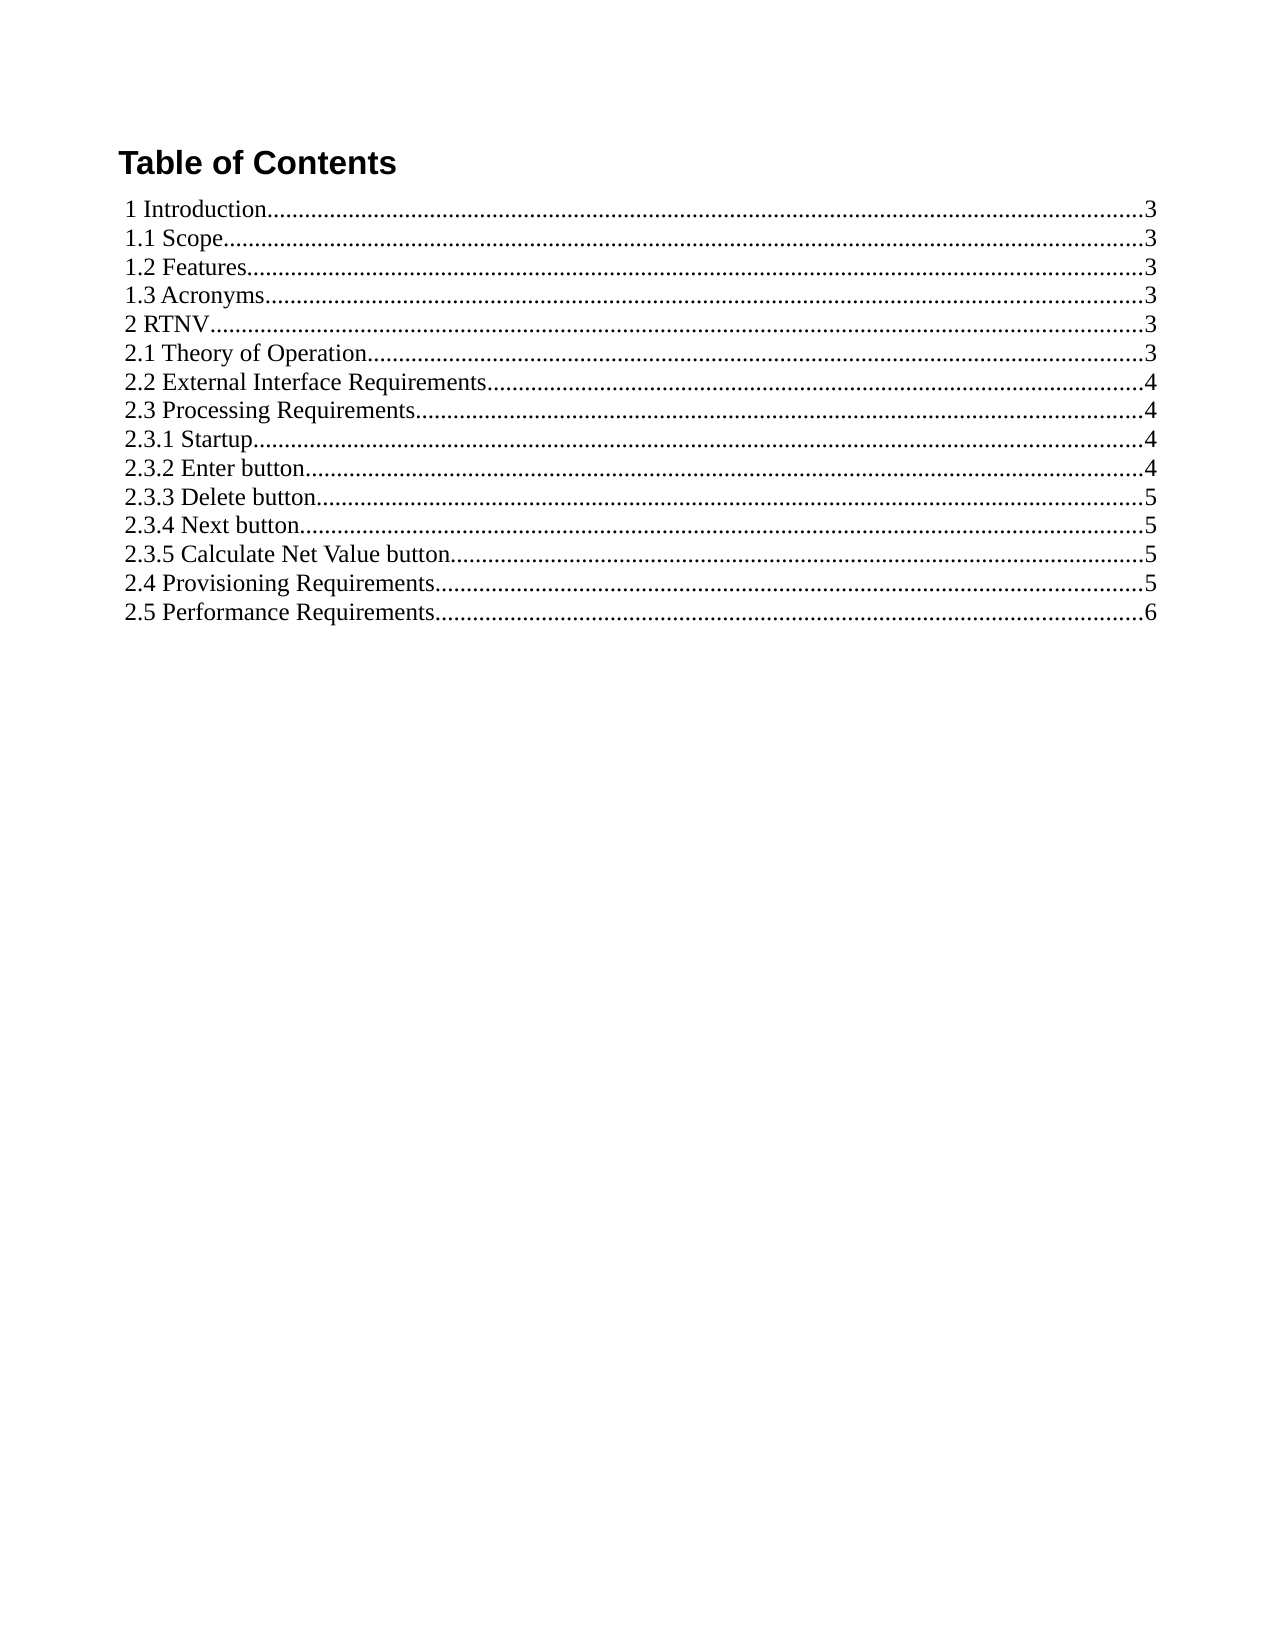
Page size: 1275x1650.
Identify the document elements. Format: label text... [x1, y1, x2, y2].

text 2.4 Provisioning Requirements 5 [118, 568, 1157, 597]
subtitle Table of Contents [118, 143, 1157, 182]
text 2.3.2 Enter button 4 [118, 453, 1157, 482]
text 1.3 Acronyms 3 [118, 280, 1157, 309]
text 2.3.5 Calculate Net Value button 5 [118, 539, 1157, 568]
text 2.2 External Interface Requirements 4 [118, 367, 1157, 395]
text 2.3 Processing Requirements 4 [118, 395, 1157, 424]
text 1.2 Features 3 [118, 252, 1157, 280]
text 2.5 Performance Requirements 6 [118, 597, 1157, 625]
text 2 RTNV 3 [118, 309, 1157, 338]
text 1.1 Scope 3 [118, 223, 1157, 252]
text 2.1 Theory of Operation 3 [118, 338, 1157, 367]
text 2.3.4 Next button 5 [118, 510, 1157, 539]
text 2.3.3 Delete button 5 [118, 482, 1157, 510]
text 1 Introduction 3 [118, 194, 1157, 223]
text 2.3.1 Startup 4 [118, 424, 1157, 453]
